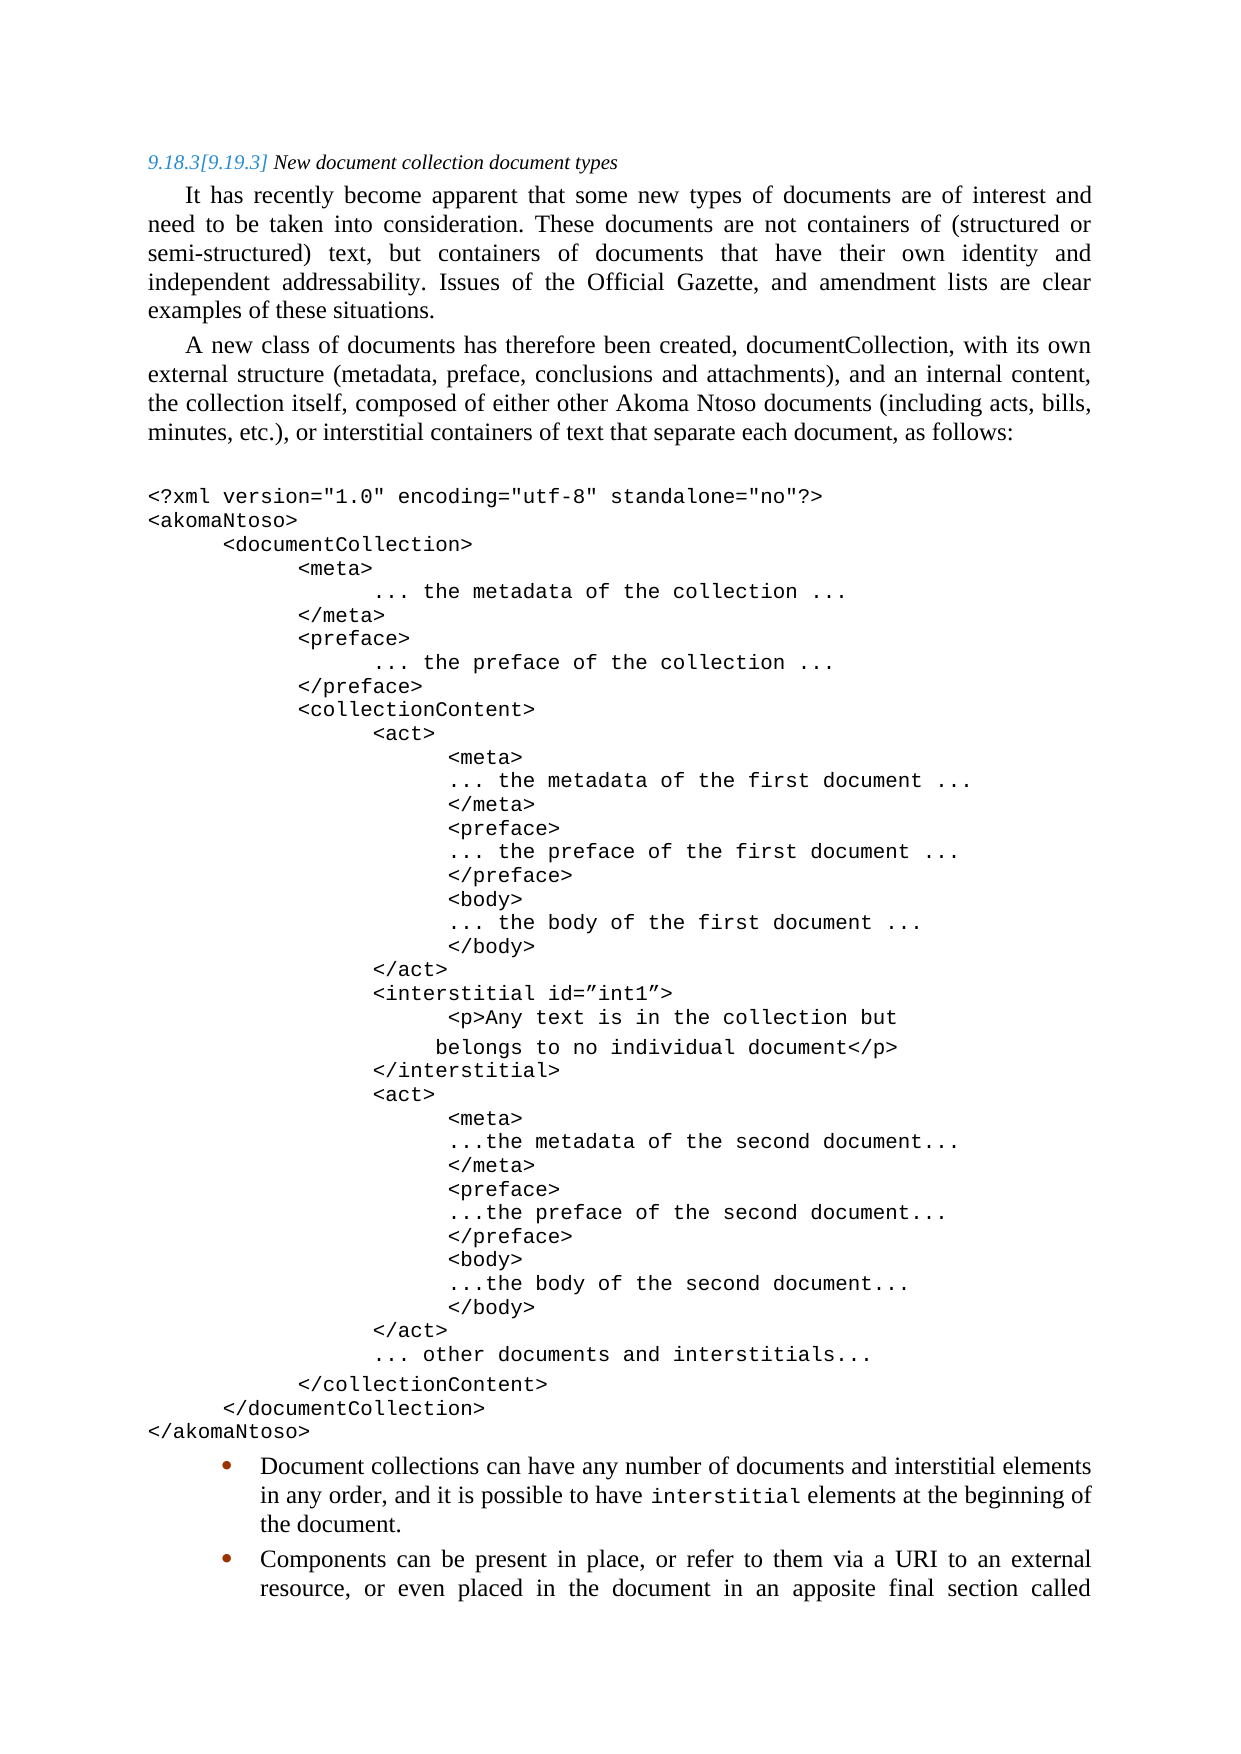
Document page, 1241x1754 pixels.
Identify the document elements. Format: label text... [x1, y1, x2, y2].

text <?xml version="1.0" encoding="utf-8" standalone="no"?> <akomaNtoso> <documentCollection> <meta> ... the metadata of the collection ... </meta> <preface> ... the preface of the collection ... </preface> <collectionContent> <act> <meta> ... the metadata of the first document ... </meta> <preface> ... the preface of the first document ... </preface> <body> ... the body of the first document ... </body> </act> <interstitial id=”int1”> <p>Any text is in the collection but [148, 487, 1092, 1030]
list Document collections can have any number of documents and interstitial elements in any order, and it is possible to have interstitial elements at the beginning of the document. [222, 1451, 1092, 1538]
subtitle New document collection document types [148, 150, 1092, 174]
text A new class of documents has therefore been created, documentCollection, with its own external structure (metadata, preface, conclusions and attachments), and an internal content, the collection itself, composed of either other Akoma Ntoso documents (including acts, bills, minutes, etc.), or interstitial containers of text that separate each document, as follows: [148, 330, 1092, 445]
text </collectionContent> </documentCollection> </akomaNtoso> [148, 1374, 1092, 1445]
text belongs to no individual document</p> </interstitial> <act> <meta> ...the metadata of the second document... </meta> <preface> ...the preface of the second document... </preface> <body> ...the body of the second document... </body> </act> ... other documents and interstitials... [148, 1037, 1092, 1368]
list Components can be present in place, or refer to them via a URI to an external resource, or even placed in the document in an apposite final section called [222, 1544, 1092, 1602]
text It has recently become apparent that some new types of documents are of interest and need to be taken into consideration. These documents are not containers of (structured or semi-structured) text, but containers of documents that have their own identity and independent addressability. Issues of the Official Gazette, and amendment lists are clear examples of these situations. [148, 180, 1092, 324]
